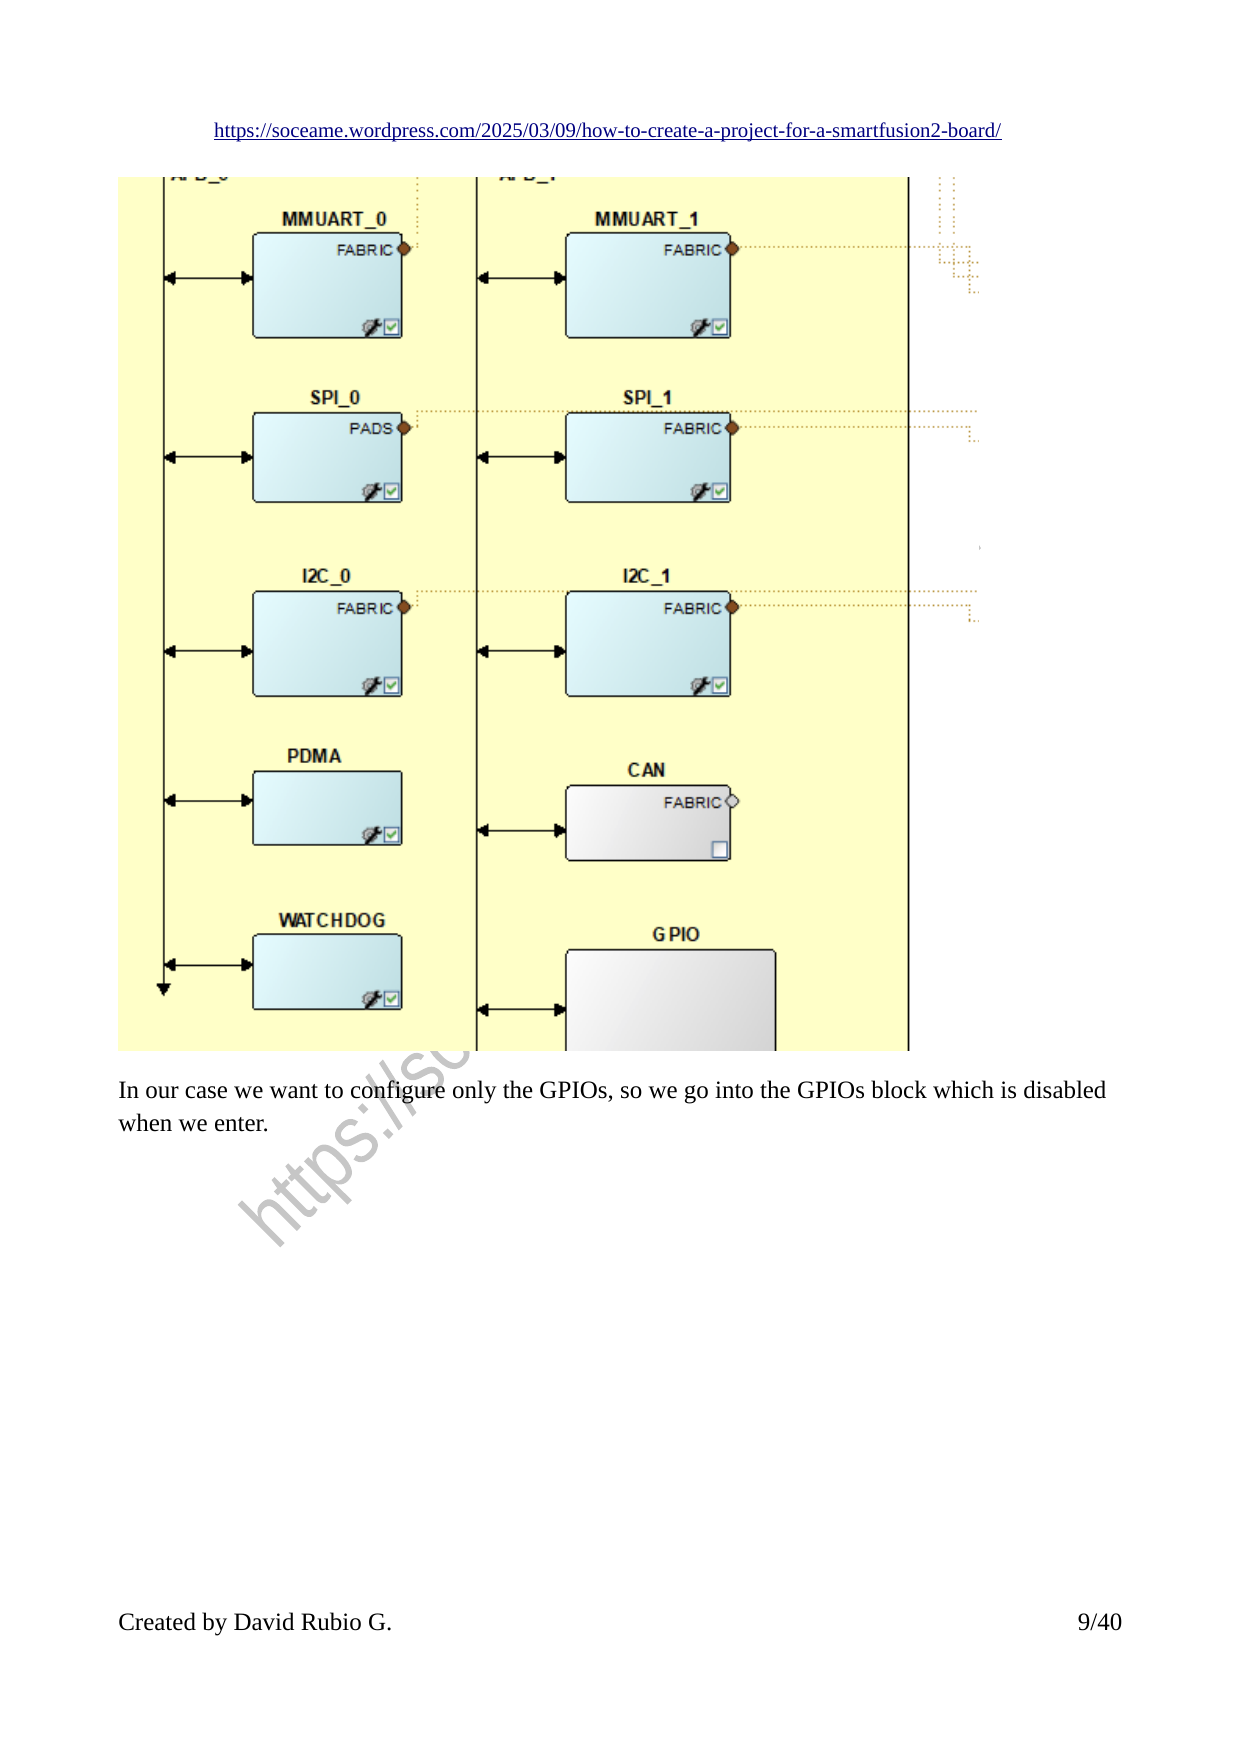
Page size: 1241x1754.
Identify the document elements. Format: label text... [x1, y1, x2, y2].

text In our case we want to configure only the GPIOs, so we go into the GPIOs block which is disabled when we enter. [118, 1075, 1122, 1137]
picture [118, 177, 979, 1051]
